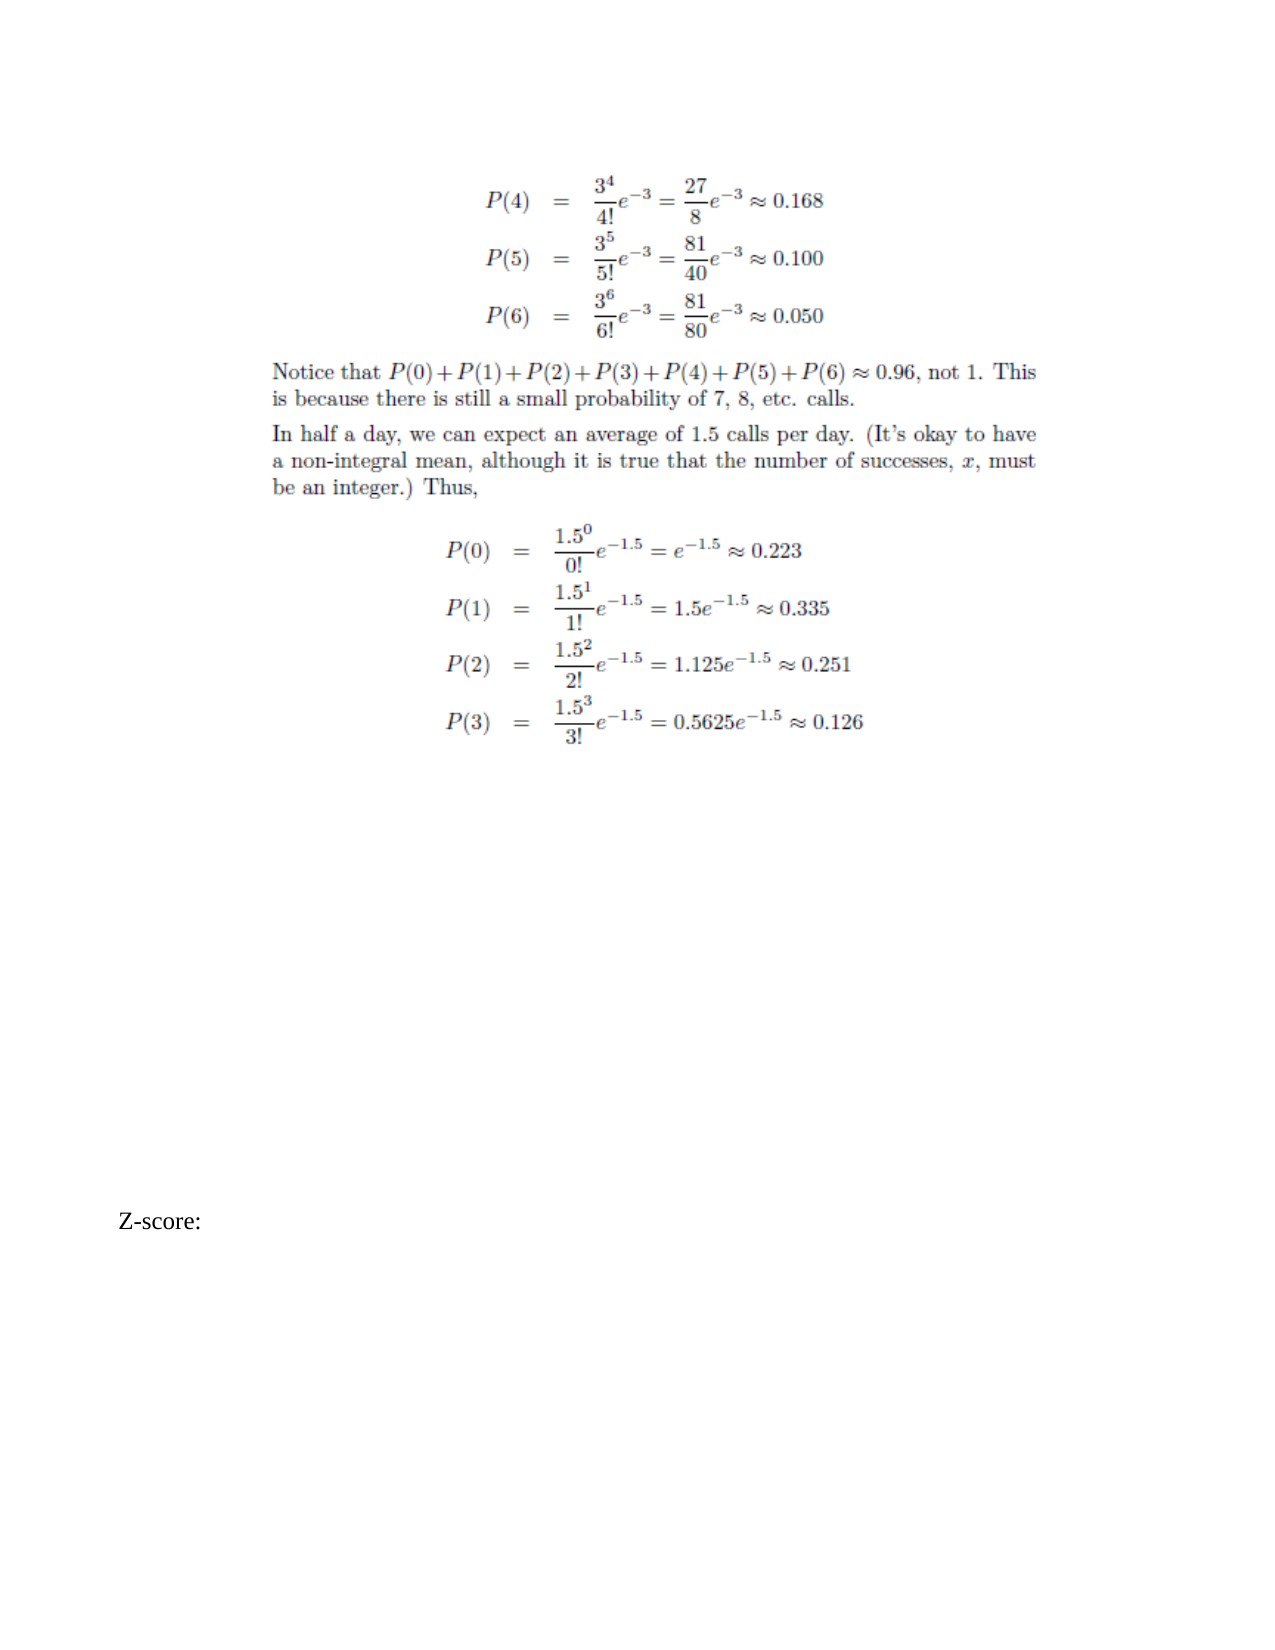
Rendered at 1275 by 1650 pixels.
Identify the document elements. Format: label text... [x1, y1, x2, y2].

text Z-score: [118, 1206, 1157, 1235]
picture [118, 118, 1157, 753]
